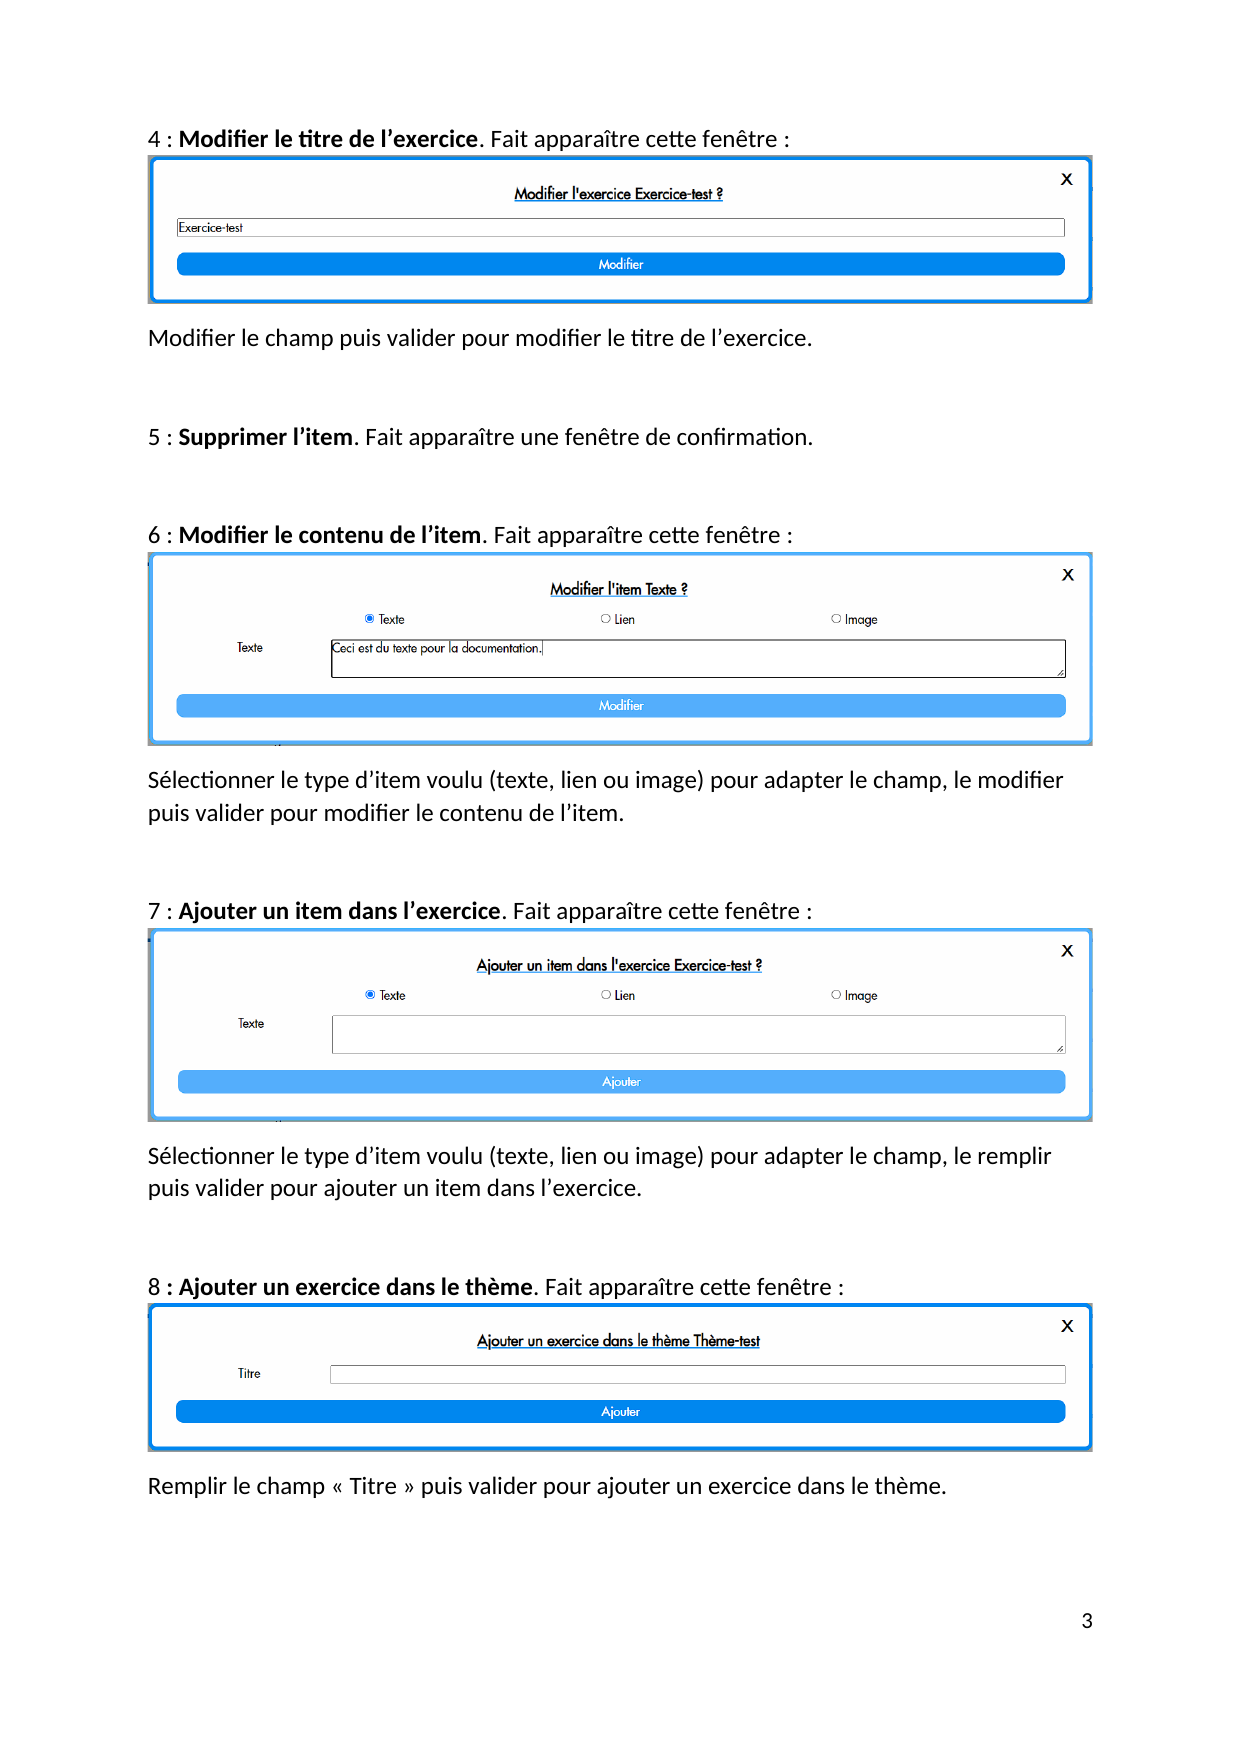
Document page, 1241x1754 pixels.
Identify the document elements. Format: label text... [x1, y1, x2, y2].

text 4 : Modifier le titre de l’exercice. Fait apparaître cette fenêtre : [148, 123, 1093, 155]
text 5 : Supprimer l’item. Fait apparaître une fenêtre de confirmation. [148, 421, 1093, 451]
text Modifier le champ puis valider pour modifier le titre de l’exercice. [148, 322, 1093, 353]
text 6 : Modifier le contenu de l’item. Fait apparaître cette fenêtre : [148, 519, 1093, 552]
text 7 : Ajouter un item dans l’exercice. Fait apparaître cette fenêtre : [148, 895, 1093, 928]
text Remplir le champ « Titre » puis valider pour ajouter un exercice dans le thème. [148, 1470, 1093, 1501]
text Sélectionner le type d’item voulu (texte, lien ou image) pour adapter le champ, le modifier puis valider pour modifier le contenu de l’item. [148, 764, 1093, 827]
text Sélectionner le type d’item voulu (texte, lien ou image) pour adapter le champ, le remplir puis valider pour ajouter un item dans l’exercice. [148, 1140, 1093, 1203]
text 8 : Ajouter un exercice dans le thème. Fait apparaître cette fenêtre : [148, 1271, 1093, 1303]
